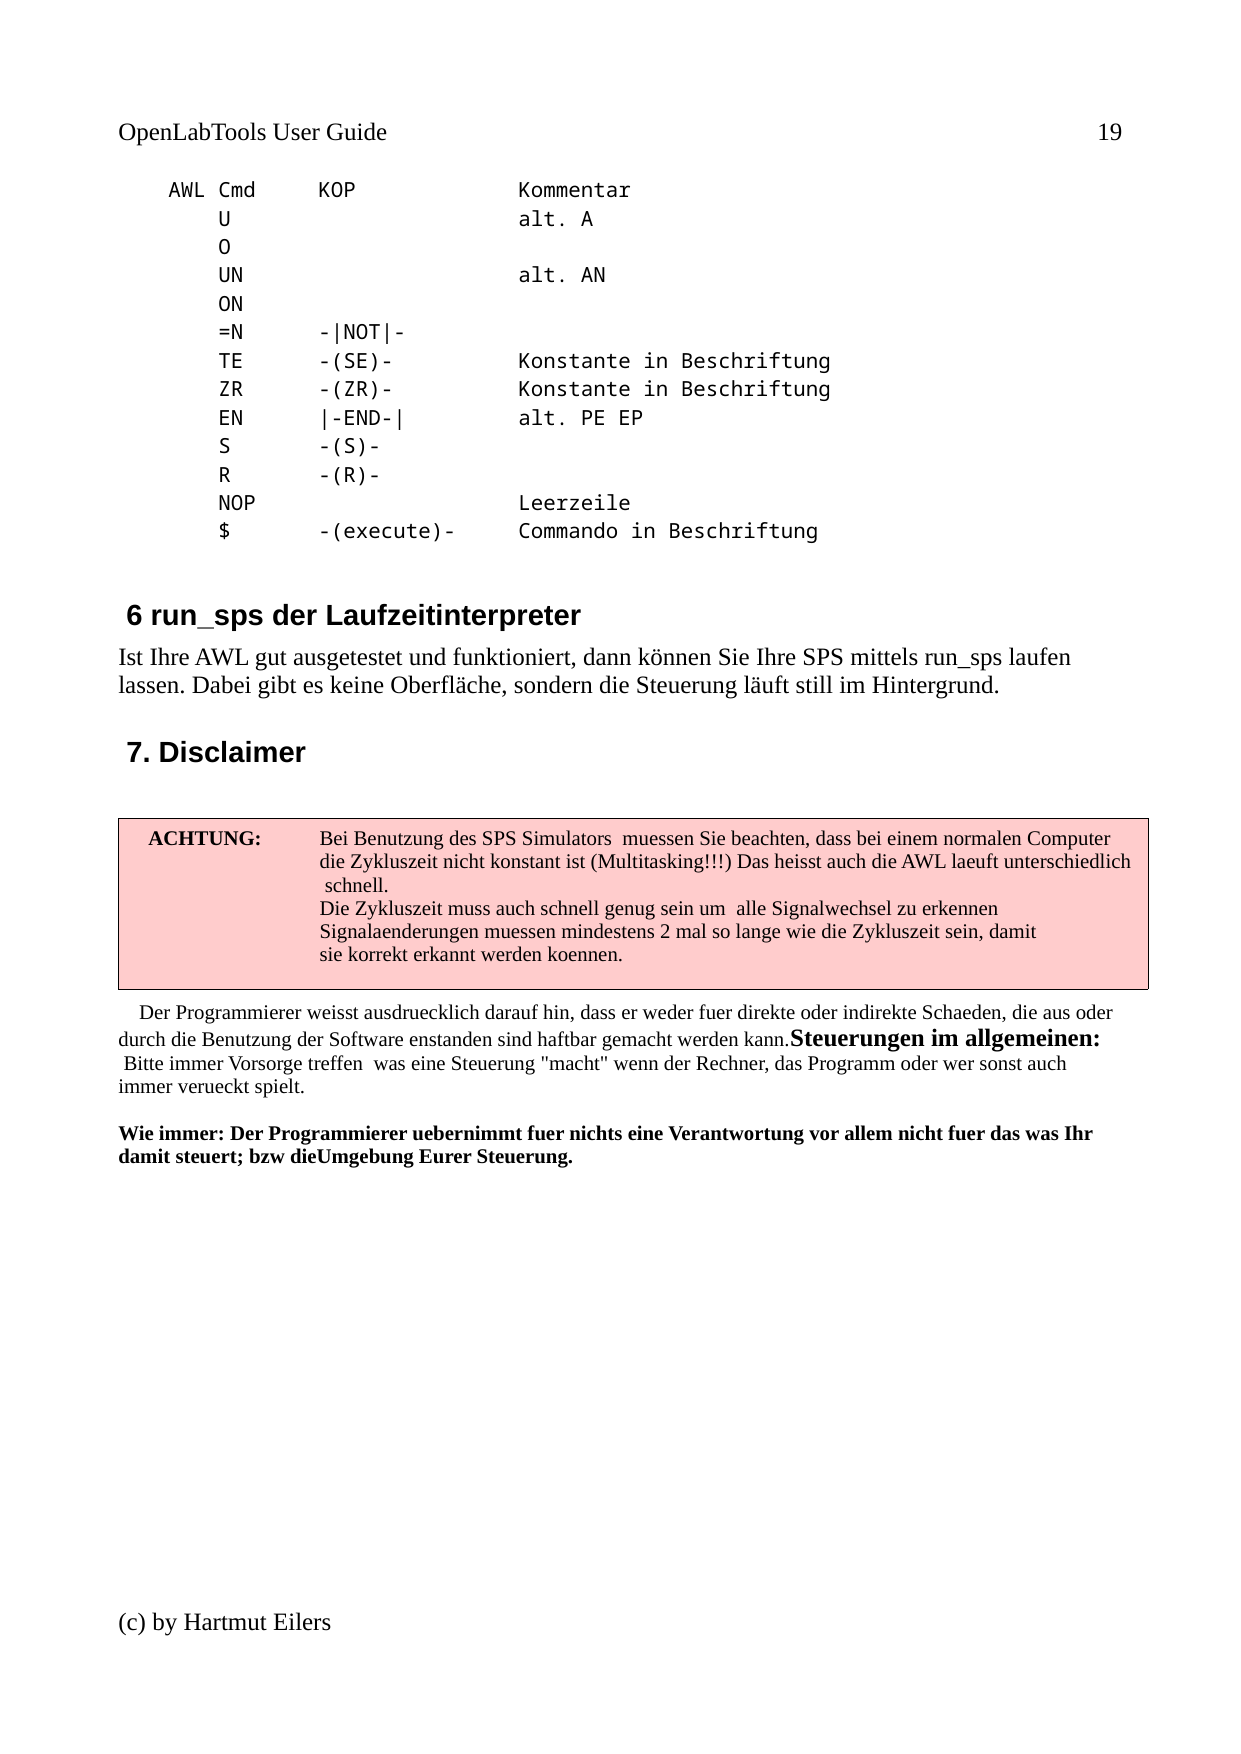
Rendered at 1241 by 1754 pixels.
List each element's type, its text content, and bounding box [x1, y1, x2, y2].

text Wie immer: Der Programmierer uebernimmt fuer nichts eine Verantwortung vor allem nicht fuer das was Ihr damit steuert; bzw dieUmgebung Eurer Steuerung. [118, 1121, 1122, 1168]
text =N -|NOT|- [118, 317, 1122, 346]
text Der Programmierer weisst ausdruecklich darauf hin, dass er weder fuer direkte oder indirekte Schaeden, die aus oder durch die Benutzung der Software enstanden sind haftbar gemacht werden kann.Steuerungen im allgemeinen: Bitte immer Vorsorge treffen was eine Steuerung "macht" wenn der Rechner, das Programm oder wer sonst auch immer verueckt spielt. [118, 990, 1122, 1098]
text O [118, 232, 1122, 261]
text ACHTUNG: Bei Benutzung des SPS Simulators muessen Sie beachten, dass bei einem normalen Computer [127, 827, 1139, 850]
text U alt. A [118, 204, 1122, 232]
text Ist Ihre AWL gut ausgetestet und funktioniert, dann können Sie Ihre SPS mittels run_sps laufen lassen. Dabei gibt es keine Oberfläche, sondern die Steuerung läuft still im Hintergrund. [118, 643, 1122, 699]
text ON [118, 289, 1122, 317]
text TE -(SE)- Konstante in Beschriftung [118, 346, 1122, 374]
text EN |-END-| alt. PE EP [118, 403, 1122, 431]
text NOP Leerzeile [118, 488, 1122, 517]
text die Zykluszeit nicht konstant ist (Multitasking!!!) Das heisst auch die AWL laeuft unterschiedlich [127, 850, 1139, 873]
text $ -(execute)- Commando in Beschriftung [118, 517, 1122, 545]
subtitle 7. Disclaimer [118, 736, 1122, 769]
text R -(R)- [118, 460, 1122, 488]
text schnell. [127, 873, 1139, 897]
text [118, 805, 1122, 818]
text ZR -(ZR)- Konstante in Beschriftung [118, 374, 1122, 403]
text AWL Cmd KOP Kommentar [118, 175, 1122, 204]
text Die Zykluszeit muss auch schnell genug sein um alle Signalwechsel zu erkennen Signalaenderungen muessen mindestens 2 mal so lange wie die Zykluszeit sein, damit sie korrekt erkannt werden koennen. [127, 897, 1139, 966]
subtitle 6 run_sps der Laufzeitinterpreter [118, 598, 1122, 631]
text UN alt. AN [118, 261, 1122, 289]
text S -(S)- [118, 431, 1122, 460]
